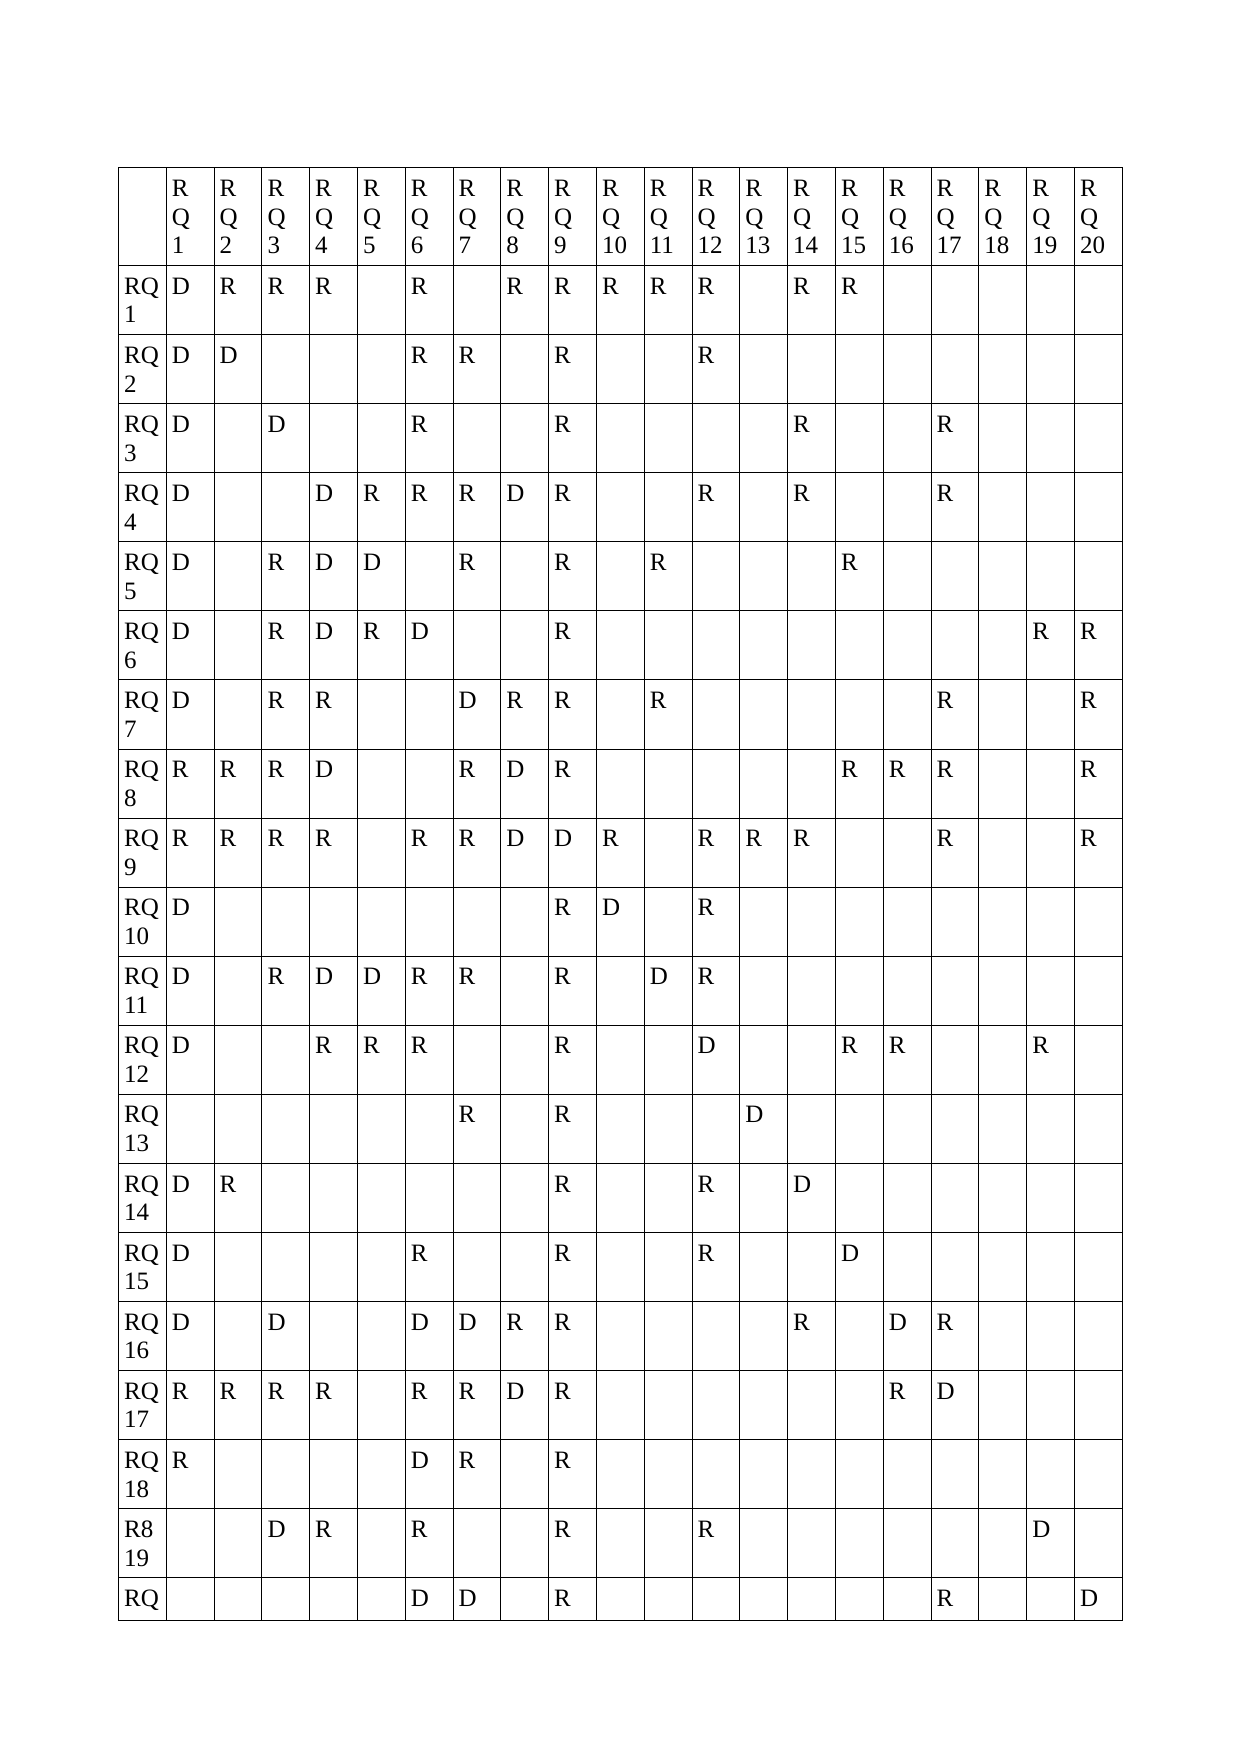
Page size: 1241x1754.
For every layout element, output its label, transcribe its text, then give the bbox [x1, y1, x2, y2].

table_cell [215, 611, 261, 679]
table_cell R [549, 750, 596, 817]
table_cell R [501, 680, 548, 748]
table_cell R [549, 1440, 596, 1508]
table_header R Q 17 [932, 168, 978, 265]
table_cell R [215, 750, 261, 817]
table_cell R [693, 957, 739, 1025]
table_cell [215, 1578, 261, 1620]
table_cell D [645, 957, 692, 1025]
table_cell D [167, 542, 214, 610]
table_cell [358, 1440, 405, 1508]
table_cell [358, 1371, 405, 1439]
table_cell [788, 888, 835, 956]
table_cell [501, 1095, 548, 1163]
table_cell R [932, 1578, 978, 1620]
table_cell D [597, 888, 644, 956]
table_cell [740, 404, 787, 472]
table_cell [597, 1440, 644, 1508]
table_cell [836, 1578, 883, 1620]
table_cell [406, 680, 453, 748]
table_cell [645, 750, 692, 817]
table_header [119, 168, 166, 265]
table_cell R [310, 1026, 357, 1094]
table_cell [645, 1302, 692, 1370]
table_cell [740, 542, 787, 610]
table_cell [1075, 404, 1122, 472]
table_cell [501, 888, 548, 956]
table_cell [310, 888, 357, 956]
table_cell [884, 1509, 931, 1577]
table_cell [310, 404, 357, 472]
table_cell [979, 819, 1026, 887]
table_cell [740, 680, 787, 748]
table_cell R [215, 266, 261, 334]
table_cell [979, 750, 1026, 817]
table_cell R [693, 888, 739, 956]
table_header R Q 3 [262, 168, 309, 265]
table_cell D [501, 750, 548, 817]
table_cell R [932, 473, 978, 541]
table_cell [501, 957, 548, 1025]
table_cell R [454, 1371, 500, 1439]
table_header R Q 20 [1075, 168, 1122, 265]
table_cell R [358, 1026, 405, 1094]
table_cell [406, 1095, 453, 1163]
table_cell [1027, 473, 1074, 541]
table_cell R [1075, 819, 1122, 887]
table_cell D [310, 611, 357, 679]
table_cell [693, 404, 739, 472]
table_cell R [262, 1371, 309, 1439]
table_cell R [454, 819, 500, 887]
table_cell R [1075, 611, 1122, 679]
table_cell [358, 1095, 405, 1163]
table_cell [215, 680, 261, 748]
table_cell D [1027, 1509, 1074, 1577]
table_cell [693, 542, 739, 610]
table_cell D [310, 750, 357, 817]
table_cell R [454, 1440, 500, 1508]
table_cell D [215, 335, 261, 403]
table_cell D [358, 957, 405, 1025]
table_cell [788, 1026, 835, 1094]
table_cell [693, 1371, 739, 1439]
table_cell [597, 957, 644, 1025]
table_cell R [788, 404, 835, 472]
table_cell [740, 1026, 787, 1094]
table_cell [501, 611, 548, 679]
table_cell [1075, 473, 1122, 541]
table_cell D [310, 957, 357, 1025]
table_header R Q 15 [836, 168, 883, 265]
table_cell [1075, 1026, 1122, 1094]
table_cell D [740, 1095, 787, 1163]
table_cell R [693, 266, 739, 334]
table_cell [1075, 1509, 1122, 1577]
table_cell R [262, 542, 309, 610]
table_cell R [454, 473, 500, 541]
table_cell [836, 335, 883, 403]
table_cell [310, 335, 357, 403]
table_cell [310, 1578, 357, 1620]
table_cell R [406, 1233, 453, 1301]
table_cell [836, 1164, 883, 1232]
table_cell R [549, 542, 596, 610]
table_cell R [549, 1026, 596, 1094]
table_cell [979, 957, 1026, 1025]
table_cell [358, 266, 405, 334]
table_cell R [406, 957, 453, 1025]
table_cell [645, 819, 692, 887]
table_cell D [406, 611, 453, 679]
table_cell [1027, 1440, 1074, 1508]
table_header R Q 5 [358, 168, 405, 265]
table_cell RQ13 [119, 1095, 166, 1163]
table_cell [597, 473, 644, 541]
table_cell D [167, 335, 214, 403]
table_cell [979, 680, 1026, 748]
table_header R Q 4 [310, 168, 357, 265]
table_cell [597, 1302, 644, 1370]
table_cell R [549, 1509, 596, 1577]
table_cell [358, 1578, 405, 1620]
table_cell [645, 1233, 692, 1301]
table_header R Q 12 [693, 168, 739, 265]
table_cell R [406, 404, 453, 472]
table_cell R819 [119, 1509, 166, 1577]
table_cell [884, 680, 931, 748]
table_cell [932, 957, 978, 1025]
table_cell [693, 1578, 739, 1620]
table_cell RQ4 [119, 473, 166, 541]
table_cell [358, 1164, 405, 1232]
table_cell [1027, 1233, 1074, 1301]
table_cell [1075, 1164, 1122, 1232]
table_cell [979, 1578, 1026, 1620]
table_cell [406, 542, 453, 610]
table_cell [215, 1233, 261, 1301]
table_cell [932, 1233, 978, 1301]
table_cell [979, 404, 1026, 472]
table_cell R [262, 266, 309, 334]
table_header R Q 7 [454, 168, 500, 265]
table_header R Q 11 [645, 168, 692, 265]
table_cell D [167, 957, 214, 1025]
table_cell R [549, 1164, 596, 1232]
table_cell [884, 1578, 931, 1620]
table_cell [884, 1440, 931, 1508]
table_cell [788, 542, 835, 610]
table_cell [979, 1371, 1026, 1439]
table_cell [358, 1509, 405, 1577]
table_cell D [406, 1302, 453, 1370]
table_cell RQ8 [119, 750, 166, 817]
table_cell [358, 335, 405, 403]
table_cell [979, 542, 1026, 610]
table_cell [932, 542, 978, 610]
table_cell [884, 888, 931, 956]
table_cell [884, 1233, 931, 1301]
table_cell R [932, 404, 978, 472]
table_cell R [167, 1440, 214, 1508]
table_cell [310, 1440, 357, 1508]
table_cell R [645, 542, 692, 610]
table_cell [979, 266, 1026, 334]
table_cell [645, 404, 692, 472]
table_cell R [788, 473, 835, 541]
table_cell D [406, 1578, 453, 1620]
table_cell [932, 335, 978, 403]
table_cell R [358, 473, 405, 541]
table_cell RQ [119, 1578, 166, 1620]
table_cell D [262, 1302, 309, 1370]
table_cell R [932, 819, 978, 887]
table_cell RQ5 [119, 542, 166, 610]
table_cell [836, 1371, 883, 1439]
table_cell R [454, 750, 500, 817]
table_cell R [406, 1026, 453, 1094]
table_cell R [932, 680, 978, 748]
table_cell [788, 750, 835, 817]
table_cell RQ7 [119, 680, 166, 748]
table_cell [501, 1164, 548, 1232]
table_header R Q 8 [501, 168, 548, 265]
table_cell [645, 1578, 692, 1620]
table_cell R [549, 957, 596, 1025]
table_cell [884, 1164, 931, 1232]
table_cell R [597, 819, 644, 887]
table_cell [884, 819, 931, 887]
table_cell [501, 1509, 548, 1577]
table_cell [836, 404, 883, 472]
table_cell R [597, 266, 644, 334]
table_cell D [454, 1302, 500, 1370]
table_cell [979, 1509, 1026, 1577]
table_cell [1075, 542, 1122, 610]
table_cell RQ15 [119, 1233, 166, 1301]
table_cell [1027, 888, 1074, 956]
table_cell [740, 1164, 787, 1232]
table_cell [788, 957, 835, 1025]
table_cell R [549, 473, 596, 541]
table_cell R [645, 266, 692, 334]
table_cell [740, 957, 787, 1025]
table_cell [836, 611, 883, 679]
table_cell [788, 611, 835, 679]
table_cell [788, 1371, 835, 1439]
table_cell D [501, 819, 548, 887]
table_cell [262, 1578, 309, 1620]
table_cell D [310, 473, 357, 541]
table_cell R [167, 1371, 214, 1439]
table_cell [932, 1095, 978, 1163]
table_cell [215, 473, 261, 541]
table_cell [979, 335, 1026, 403]
table_cell [693, 1440, 739, 1508]
table_cell R [262, 750, 309, 817]
table_cell RQ14 [119, 1164, 166, 1232]
table_cell [740, 750, 787, 817]
table_cell D [501, 473, 548, 541]
table_cell R [215, 819, 261, 887]
table_cell R [406, 1371, 453, 1439]
table_cell R [215, 1164, 261, 1232]
table_cell R [693, 1164, 739, 1232]
table_cell D [262, 1509, 309, 1577]
table_cell [788, 1095, 835, 1163]
table_cell R [884, 1371, 931, 1439]
table_cell [1027, 1302, 1074, 1370]
table_cell R [549, 1578, 596, 1620]
table_cell [979, 1026, 1026, 1094]
table_cell [932, 266, 978, 334]
table_cell [836, 1509, 883, 1577]
table_cell [597, 404, 644, 472]
table_cell [454, 1026, 500, 1094]
table_cell [645, 1164, 692, 1232]
table_cell R [454, 1095, 500, 1163]
table_cell [1027, 266, 1074, 334]
table_cell D [932, 1371, 978, 1439]
table_cell [215, 1095, 261, 1163]
table_cell [406, 1164, 453, 1232]
table_cell R [1027, 1026, 1074, 1094]
table_cell D [310, 542, 357, 610]
table_cell [597, 680, 644, 748]
table_cell R [1027, 611, 1074, 679]
table_cell [740, 1233, 787, 1301]
table_cell D [1075, 1578, 1122, 1620]
table_cell RQ18 [119, 1440, 166, 1508]
table_cell [932, 1026, 978, 1094]
table_header R Q 18 [979, 168, 1026, 265]
table_cell [788, 1233, 835, 1301]
table_cell [740, 611, 787, 679]
table_cell [262, 888, 309, 956]
table_cell R [549, 1371, 596, 1439]
table_cell R [501, 1302, 548, 1370]
table_cell R [788, 1302, 835, 1370]
table_cell [215, 404, 261, 472]
table_cell [358, 819, 405, 887]
table_cell [597, 1095, 644, 1163]
table_cell D [549, 819, 596, 887]
table_cell [597, 1233, 644, 1301]
table_cell [501, 404, 548, 472]
table_cell [262, 1095, 309, 1163]
table_cell D [167, 1164, 214, 1232]
table_cell R [310, 680, 357, 748]
table_cell R [406, 1509, 453, 1577]
table_cell RQ2 [119, 335, 166, 403]
table_cell D [884, 1302, 931, 1370]
table_cell [836, 680, 883, 748]
table_cell [884, 266, 931, 334]
table_cell R [549, 1095, 596, 1163]
table_cell D [167, 266, 214, 334]
table_cell [454, 611, 500, 679]
table_cell [597, 611, 644, 679]
table_cell D [788, 1164, 835, 1232]
table_cell R [1075, 750, 1122, 817]
table_header R Q 10 [597, 168, 644, 265]
table_cell [1027, 404, 1074, 472]
table_cell [1075, 335, 1122, 403]
table_cell [740, 266, 787, 334]
table_cell R [262, 611, 309, 679]
table_cell [1075, 957, 1122, 1025]
table_cell [1075, 1440, 1122, 1508]
table_cell R [932, 750, 978, 817]
table_cell [262, 1440, 309, 1508]
table_cell [979, 888, 1026, 956]
table_cell [1027, 335, 1074, 403]
table_cell [501, 1578, 548, 1620]
table_cell D [167, 404, 214, 472]
table_cell [501, 1440, 548, 1508]
table_cell [693, 611, 739, 679]
table_cell R [549, 335, 596, 403]
table_cell [1027, 542, 1074, 610]
table_cell R [645, 680, 692, 748]
table_cell [836, 1440, 883, 1508]
table_cell R [693, 1233, 739, 1301]
table_cell [215, 542, 261, 610]
table_cell R [406, 335, 453, 403]
table_cell [693, 750, 739, 817]
table_cell [406, 750, 453, 817]
table_cell [836, 957, 883, 1025]
table_cell D [358, 542, 405, 610]
table_cell R [310, 819, 357, 887]
table_cell [788, 1509, 835, 1577]
table_cell R [740, 819, 787, 887]
table_cell [836, 1095, 883, 1163]
table_cell [262, 1233, 309, 1301]
table_cell R [310, 1371, 357, 1439]
table_cell [645, 1440, 692, 1508]
table_cell R [693, 1509, 739, 1577]
table_cell [310, 1302, 357, 1370]
table_cell D [167, 611, 214, 679]
table_cell [932, 611, 978, 679]
table_cell [693, 680, 739, 748]
table_cell [358, 1233, 405, 1301]
table_cell [979, 473, 1026, 541]
table_cell D [167, 680, 214, 748]
table_cell R [454, 335, 500, 403]
table_cell [1075, 1302, 1122, 1370]
table_cell RQ12 [119, 1026, 166, 1094]
table_cell [1027, 680, 1074, 748]
table_cell [262, 335, 309, 403]
table_cell RQ10 [119, 888, 166, 956]
table_cell [1027, 1371, 1074, 1439]
table_cell [1027, 750, 1074, 817]
table_header R Q 6 [406, 168, 453, 265]
table_cell R [1075, 680, 1122, 748]
table_cell [310, 1164, 357, 1232]
table_cell [358, 888, 405, 956]
table_cell [215, 1026, 261, 1094]
table_cell R [406, 473, 453, 541]
table_cell D [167, 1233, 214, 1301]
table_cell R [358, 611, 405, 679]
table_cell [836, 888, 883, 956]
table_cell D [167, 888, 214, 956]
table_cell [979, 1164, 1026, 1232]
table_cell D [167, 473, 214, 541]
table_cell [597, 1578, 644, 1620]
table_cell [693, 1302, 739, 1370]
table_cell [932, 888, 978, 956]
table_cell [1075, 1095, 1122, 1163]
table_cell [836, 819, 883, 887]
table_cell [884, 473, 931, 541]
table_cell [884, 611, 931, 679]
table_cell [645, 1026, 692, 1094]
table_cell [740, 1440, 787, 1508]
table_cell R [549, 611, 596, 679]
table_cell [645, 1509, 692, 1577]
table_cell R [454, 957, 500, 1025]
table_cell R [501, 266, 548, 334]
table_cell [310, 1095, 357, 1163]
table_cell [884, 335, 931, 403]
table_cell R [693, 473, 739, 541]
table_cell [645, 473, 692, 541]
table_cell D [454, 1578, 500, 1620]
table_cell [979, 611, 1026, 679]
table_cell [454, 1233, 500, 1301]
table_cell [1027, 957, 1074, 1025]
table_cell [262, 1164, 309, 1232]
table_cell [262, 473, 309, 541]
table_cell [979, 1302, 1026, 1370]
table_cell [358, 750, 405, 817]
table_header R Q 1 [167, 168, 214, 265]
table_cell [501, 1026, 548, 1094]
table_cell R [836, 1026, 883, 1094]
table_cell [454, 1164, 500, 1232]
table_cell RQ1 [119, 266, 166, 334]
table_cell [597, 542, 644, 610]
table_cell [597, 335, 644, 403]
table_cell [406, 888, 453, 956]
table_cell [501, 335, 548, 403]
table_cell [645, 611, 692, 679]
table_cell R [549, 1302, 596, 1370]
table_cell [884, 957, 931, 1025]
table_cell R [836, 266, 883, 334]
table_cell RQ9 [119, 819, 166, 887]
table_cell R [406, 819, 453, 887]
table_cell R [310, 266, 357, 334]
table_cell RQ17 [119, 1371, 166, 1439]
table_cell [740, 888, 787, 956]
table_cell [358, 680, 405, 748]
table_cell D [262, 404, 309, 472]
table_cell [788, 335, 835, 403]
table_cell [597, 750, 644, 817]
table_cell R [788, 819, 835, 887]
table_cell R [549, 404, 596, 472]
table_cell [1075, 888, 1122, 956]
table_cell [979, 1233, 1026, 1301]
table_cell [1075, 266, 1122, 334]
table_cell D [836, 1233, 883, 1301]
table_cell R [406, 266, 453, 334]
table_cell R [932, 1302, 978, 1370]
table_cell R [693, 819, 739, 887]
table_cell [693, 1095, 739, 1163]
table_cell RQ11 [119, 957, 166, 1025]
table_cell RQ16 [119, 1302, 166, 1370]
table_cell [1027, 1095, 1074, 1163]
table_cell [788, 680, 835, 748]
table_cell D [167, 1026, 214, 1094]
table_cell [1027, 819, 1074, 887]
table_cell [740, 335, 787, 403]
table_cell [597, 1371, 644, 1439]
table_cell [740, 473, 787, 541]
table_header R Q 13 [740, 168, 787, 265]
table_cell [597, 1026, 644, 1094]
table_header R Q 16 [884, 168, 931, 265]
table_cell R [549, 266, 596, 334]
table_cell D [406, 1440, 453, 1508]
table_cell [979, 1440, 1026, 1508]
table_cell [501, 1233, 548, 1301]
table_cell [454, 404, 500, 472]
table_cell [884, 542, 931, 610]
table_cell [932, 1509, 978, 1577]
table_cell [358, 1302, 405, 1370]
table_cell [740, 1371, 787, 1439]
table_cell [358, 404, 405, 472]
table_cell [501, 542, 548, 610]
table_cell [1027, 1578, 1074, 1620]
table_cell [740, 1302, 787, 1370]
table_cell [454, 1509, 500, 1577]
table_cell [932, 1440, 978, 1508]
table_cell D [693, 1026, 739, 1094]
table_cell D [454, 680, 500, 748]
table_cell R [215, 1371, 261, 1439]
table_cell [836, 1302, 883, 1370]
table_cell R [836, 542, 883, 610]
table_cell [167, 1095, 214, 1163]
table_cell [215, 1509, 261, 1577]
table_cell [740, 1509, 787, 1577]
table_cell [788, 1578, 835, 1620]
table_cell [167, 1509, 214, 1577]
table_cell [597, 1164, 644, 1232]
table_cell [645, 1371, 692, 1439]
table_cell RQ6 [119, 611, 166, 679]
table_cell [645, 1095, 692, 1163]
table_cell R [262, 819, 309, 887]
table_cell [215, 1440, 261, 1508]
table_cell [788, 1440, 835, 1508]
table_cell [932, 1164, 978, 1232]
table_cell [884, 404, 931, 472]
table_cell [262, 1026, 309, 1094]
table_cell [215, 1302, 261, 1370]
table_cell [740, 1578, 787, 1620]
table_header R Q 2 [215, 168, 261, 265]
table_header R Q 9 [549, 168, 596, 265]
table_cell [1027, 1164, 1074, 1232]
table_cell [454, 266, 500, 334]
table_cell [645, 888, 692, 956]
table_header R Q 19 [1027, 168, 1074, 265]
table_cell [215, 957, 261, 1025]
table_cell R [693, 335, 739, 403]
table_cell [215, 888, 261, 956]
table_cell R [549, 888, 596, 956]
table_cell [836, 473, 883, 541]
table_cell R [788, 266, 835, 334]
table_cell RQ3 [119, 404, 166, 472]
table_cell D [501, 1371, 548, 1439]
table_cell R [549, 1233, 596, 1301]
table_cell [597, 1509, 644, 1577]
table_cell R [549, 680, 596, 748]
table_cell R [884, 1026, 931, 1094]
table_cell D [167, 1302, 214, 1370]
table_cell R [836, 750, 883, 817]
table_cell [454, 888, 500, 956]
table_cell [167, 1578, 214, 1620]
table_cell [645, 335, 692, 403]
table_cell [1075, 1233, 1122, 1301]
table_cell R [884, 750, 931, 817]
table_cell R [454, 542, 500, 610]
table_cell R [262, 680, 309, 748]
table_header R Q 14 [788, 168, 835, 265]
table_cell R [310, 1509, 357, 1577]
table_cell [310, 1233, 357, 1301]
table_cell [979, 1095, 1026, 1163]
table_cell [884, 1095, 931, 1163]
table_cell [1075, 1371, 1122, 1439]
table_cell R [262, 957, 309, 1025]
table_cell R [167, 750, 214, 817]
table_cell R [167, 819, 214, 887]
